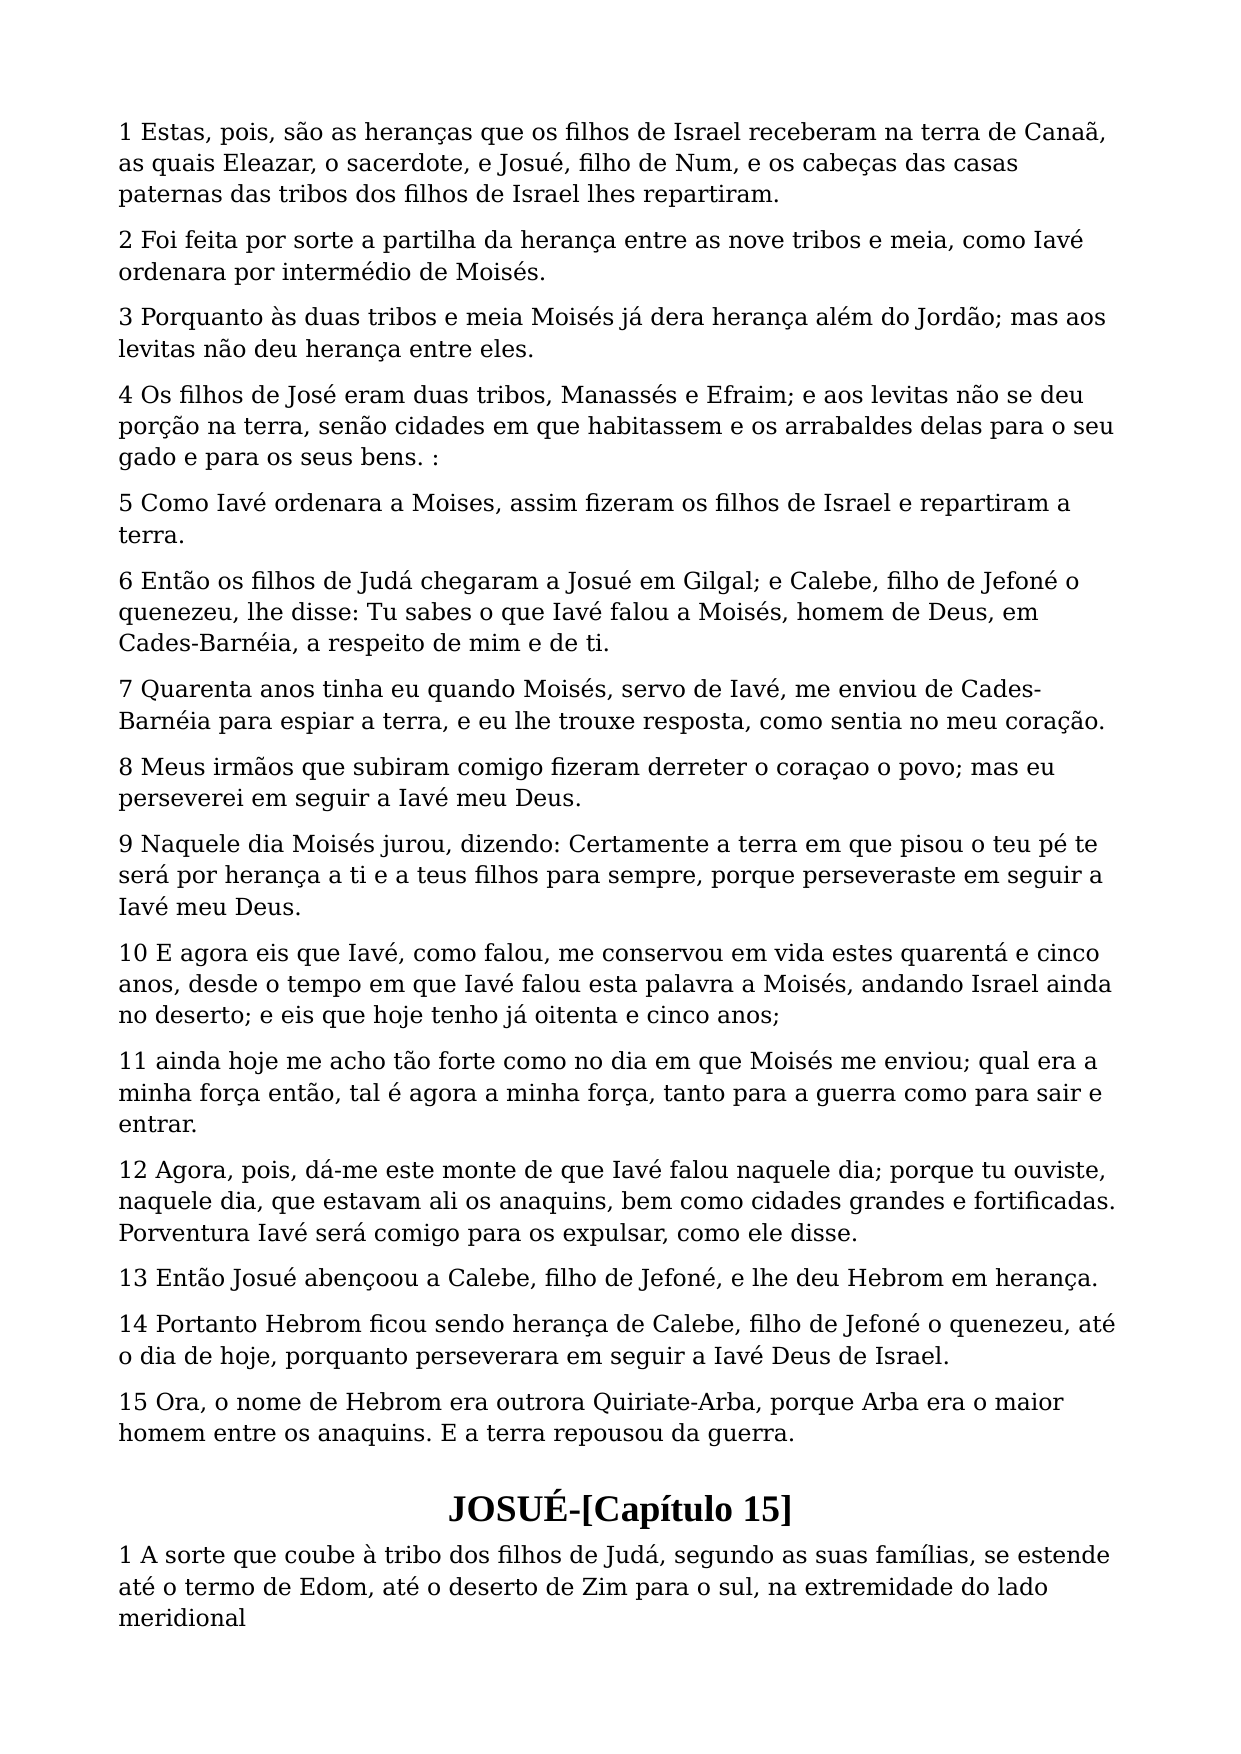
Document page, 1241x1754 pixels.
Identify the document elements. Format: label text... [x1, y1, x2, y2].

text 1 Estas, pois, são as heranças que os filhos de Israel receberam na terra de Canaã, as quais Eleazar, o sacerdote, e Josué, filho de Num, e os cabeças das casas paternas das tribos dos filhos de Israel lhes repartiram. [118, 118, 1122, 208]
text 14 Portanto Hebrom ficou sendo herança de Calebe, filho de Jefoné o quenezeu, até o dia de hoje, porquanto perseverara em seguir a Iavé Deus de Israel. [118, 1311, 1122, 1370]
text 7 Quarenta anos tinha eu quando Moisés, servo de Iavé, me enviou de Cades-Barnéia para espiar a terra, e eu lhe trouxe resposta, como sentia no meu coração. [118, 676, 1122, 734]
text 9 Naquele dia Moisés jurou, dizendo: Certamente a terra em que pisou o teu pé te será por herança a ti e a teus filhos para sempre, porque perseveraste em seguir a Iavé meu Deus. [118, 831, 1122, 921]
text 11 ainda hoje me acho tão forte como no dia em que Moisés me enviou; qual era a minha força então, tal é agora a minha força, tanto para a guerra como para sair e entrar. [118, 1048, 1122, 1138]
text 6 Então os filhos de Judá chegaram a Josué em Gilgal; e Calebe, filho de Jefoné o quenezeu, lhe disse: Tu sabes o que Iavé falou a Moisés, homem de Deus, em Cades-Barnéia, a respeito de mim e de ti. [118, 567, 1122, 657]
subtitle JOSUÉ-[Capítulo 15] [118, 1486, 1122, 1529]
text 8 Meus irmãos que subiram comigo fizeram derreter o coraçao o povo; mas eu perseverei em seguir a Iavé meu Deus. [118, 753, 1122, 812]
text 3 Porquanto às duas tribos e meia Moisés já dera herança além do Jordão; mas aos levitas não deu herança entre eles. [118, 304, 1122, 363]
text 10 E agora eis que Iavé, como falou, me conservou em vida estes quarentá e cinco anos, desde o tempo em que Iavé falou esta palavra a Moisés, andando Israel ainda no deserto; e eis que hoje tenho já oitenta e cinco anos; [118, 939, 1122, 1029]
text 15 Ora, o nome de Hebrom era outrora Quiriate-Arba, porque Arba era o maior homem entre os anaquins. E a terra repousou da guerra. [118, 1388, 1122, 1447]
text 4 Os filhos de José eram duas tribos, Manassés e Efraim; e aos levitas não se deu porção na terra, senão cidades em que habitassem e os arrabaldes delas para o seu gado e para os seus bens. : [118, 381, 1122, 471]
text 2 Foi feita por sorte a partilha da herança entre as nove tribos e meia, como Iavé ordenara por intermédio de Moisés. [118, 227, 1122, 285]
text 1 A sorte que coube à tribo dos filhos de Judá, segundo as suas famílias, se estende até o termo de Edom, até o deserto de Zim para o sul, na extremidade do lado meridional [118, 1542, 1122, 1632]
text 12 Agora, pois, dá-me este monte de que Iavé falou naquele dia; porque tu ouviste, naquele dia, que estavam ali os anaquins, bem como cidades grandes e fortificadas. Porventura Iavé será comigo para os expulsar, como ele disse. [118, 1156, 1122, 1246]
text 13 Então Josué abençoou a Calebe, filho de Jefoné, e lhe deu Hebrom em herança. [118, 1265, 1122, 1292]
text 5 Como Iavé ordenara a Moises, assim fizeram os filhos de Israel e repartiram a terra. [118, 490, 1122, 549]
